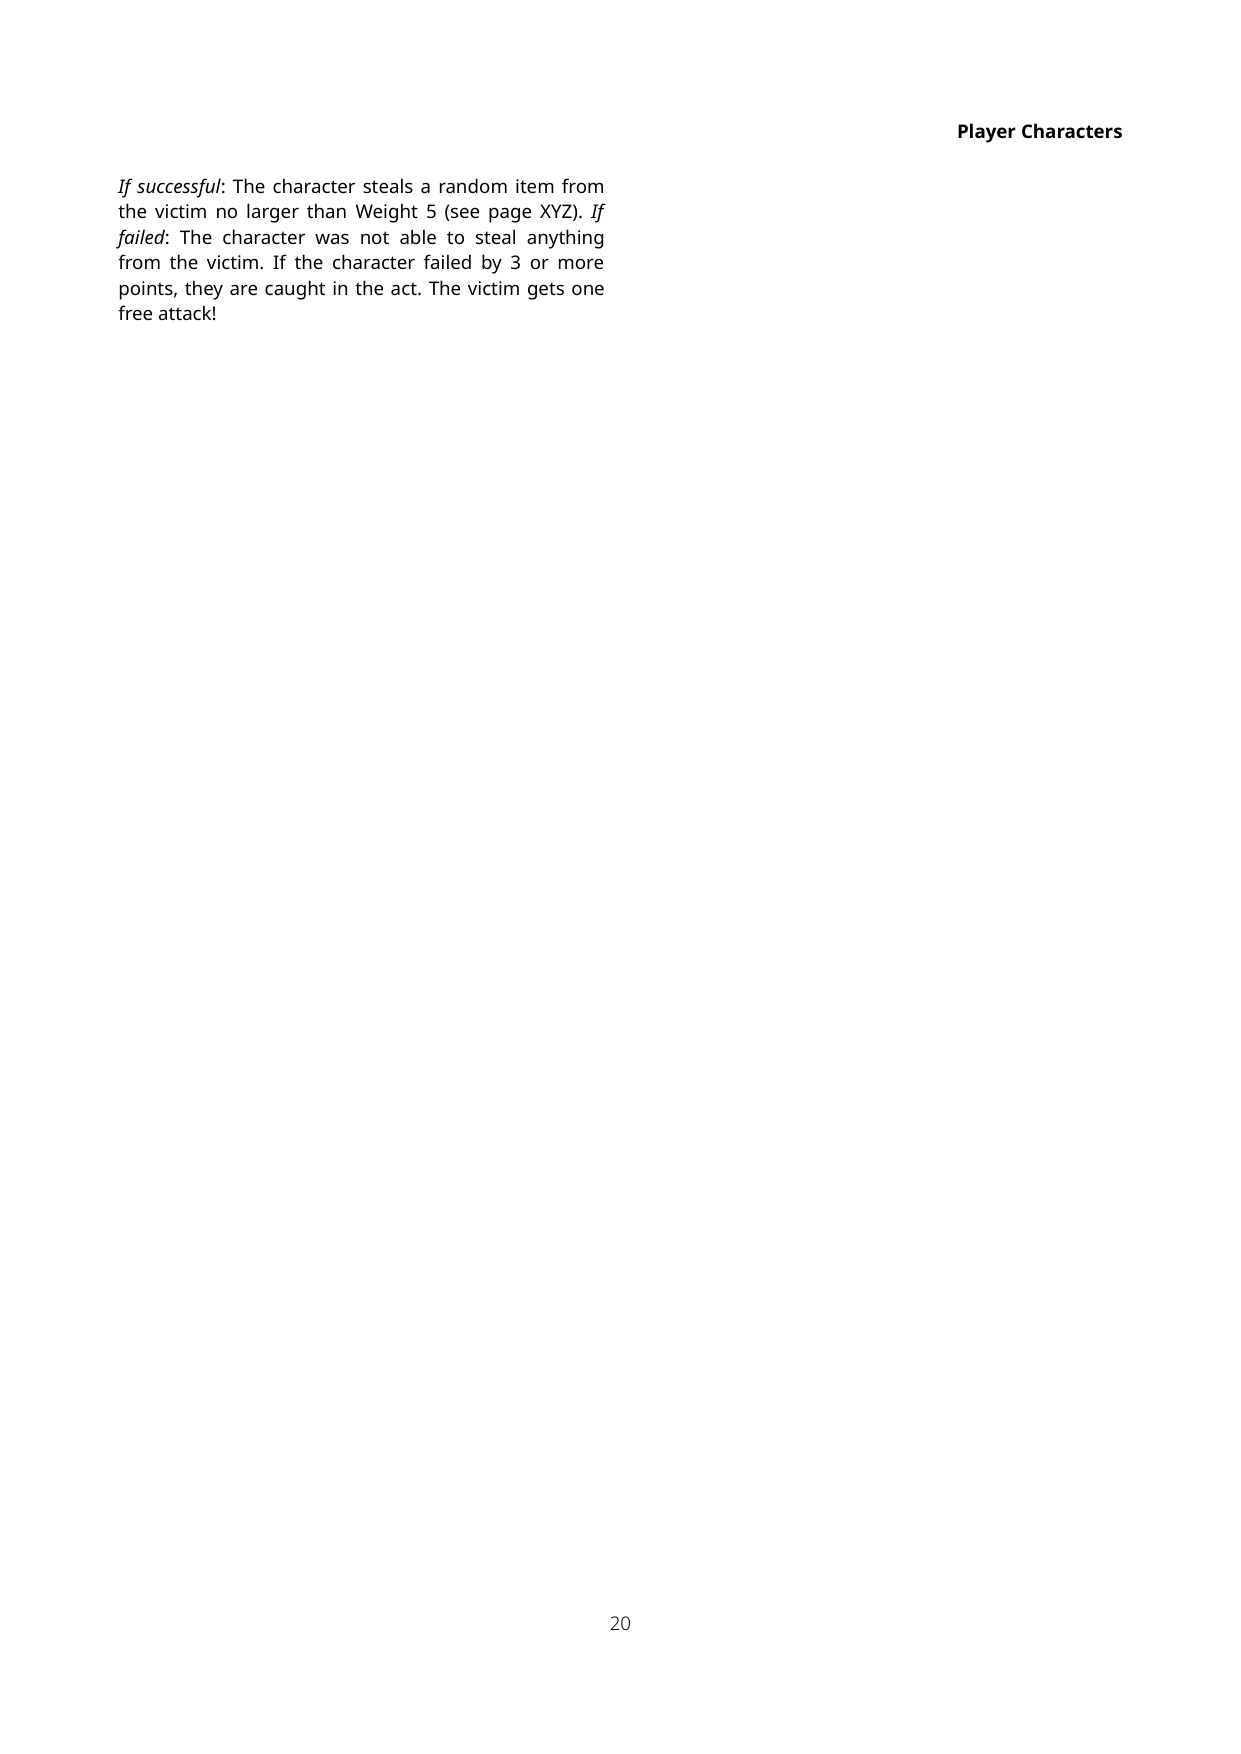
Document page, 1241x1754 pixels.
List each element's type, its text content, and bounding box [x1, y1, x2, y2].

text If successful: The character steals a random item from the victim no larger than Weight 5 (see page XYZ). If failed: The character was not able to steal anything from the victim. If the character failed by 3 or more points, they are caught in the act. The victim gets one free attack! [118, 173, 605, 326]
